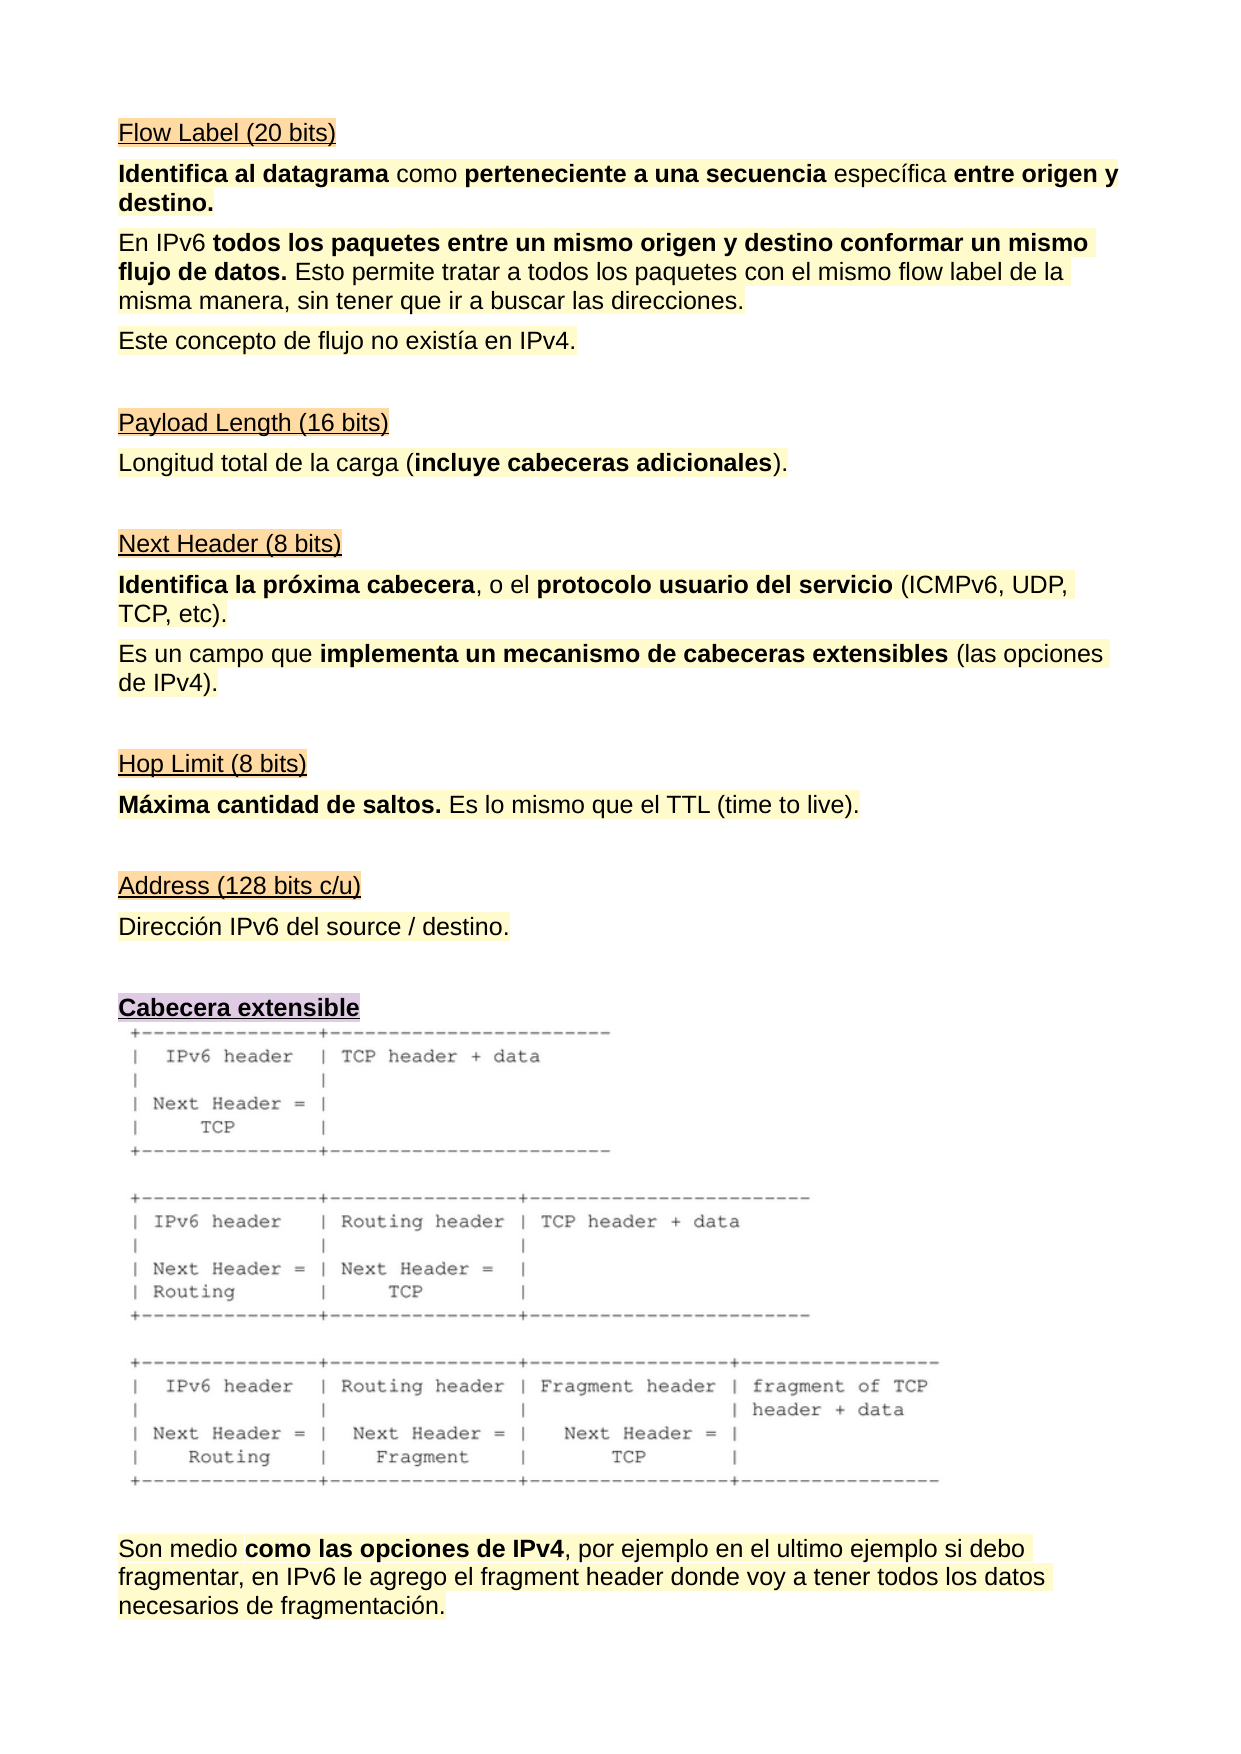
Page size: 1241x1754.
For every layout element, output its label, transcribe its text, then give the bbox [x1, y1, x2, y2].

text Es un campo que implementa un mecanismo de cabeceras extensibles (las opciones de IPv4). [118, 639, 1122, 697]
text Next Header (8 bits) [118, 529, 1122, 558]
text Este concepto de flujo no existía en IPv4. [118, 326, 1122, 355]
text Dirección IPv6 del source / destino. [118, 912, 1122, 941]
text Payload Length (16 bits) [118, 407, 1122, 436]
picture [123, 1027, 945, 1493]
text Identifica la próxima cabecera, o el protocolo usuario del servicio (ICMPv6, UDP, TCP, etc). [118, 570, 1122, 627]
text Cabecera extensible [118, 993, 1122, 1022]
text Hop Limit (8 bits) [118, 749, 1122, 778]
text Longitud total de la carga (incluye cabeceras adicionales). [118, 448, 1122, 477]
text En IPv6 todos los paquetes entre un mismo origen y destino conformar un mismo flujo de datos. Esto permite tratar a todos los paquetes con el mismo flow label de la misma manera, sin tener que ir a buscar las direcciones. [118, 228, 1122, 314]
text Address (128 bits c/u) [118, 871, 1122, 900]
text Son medio como las opciones de IPv4, por ejemplo en el ultimo ejemplo si debo fragmentar, en IPv6 le agrego el fragment header donde voy a tener todos los datos necesarios de fragmentación. [118, 1534, 1122, 1620]
text Máxima cantidad de saltos. Es lo mismo que el TTL (time to live). [118, 790, 1122, 819]
text Flow Label (20 bits) [118, 118, 1122, 147]
text Identifica al datagrama como perteneciente a una secuencia específica entre origen y destino. [118, 159, 1122, 216]
